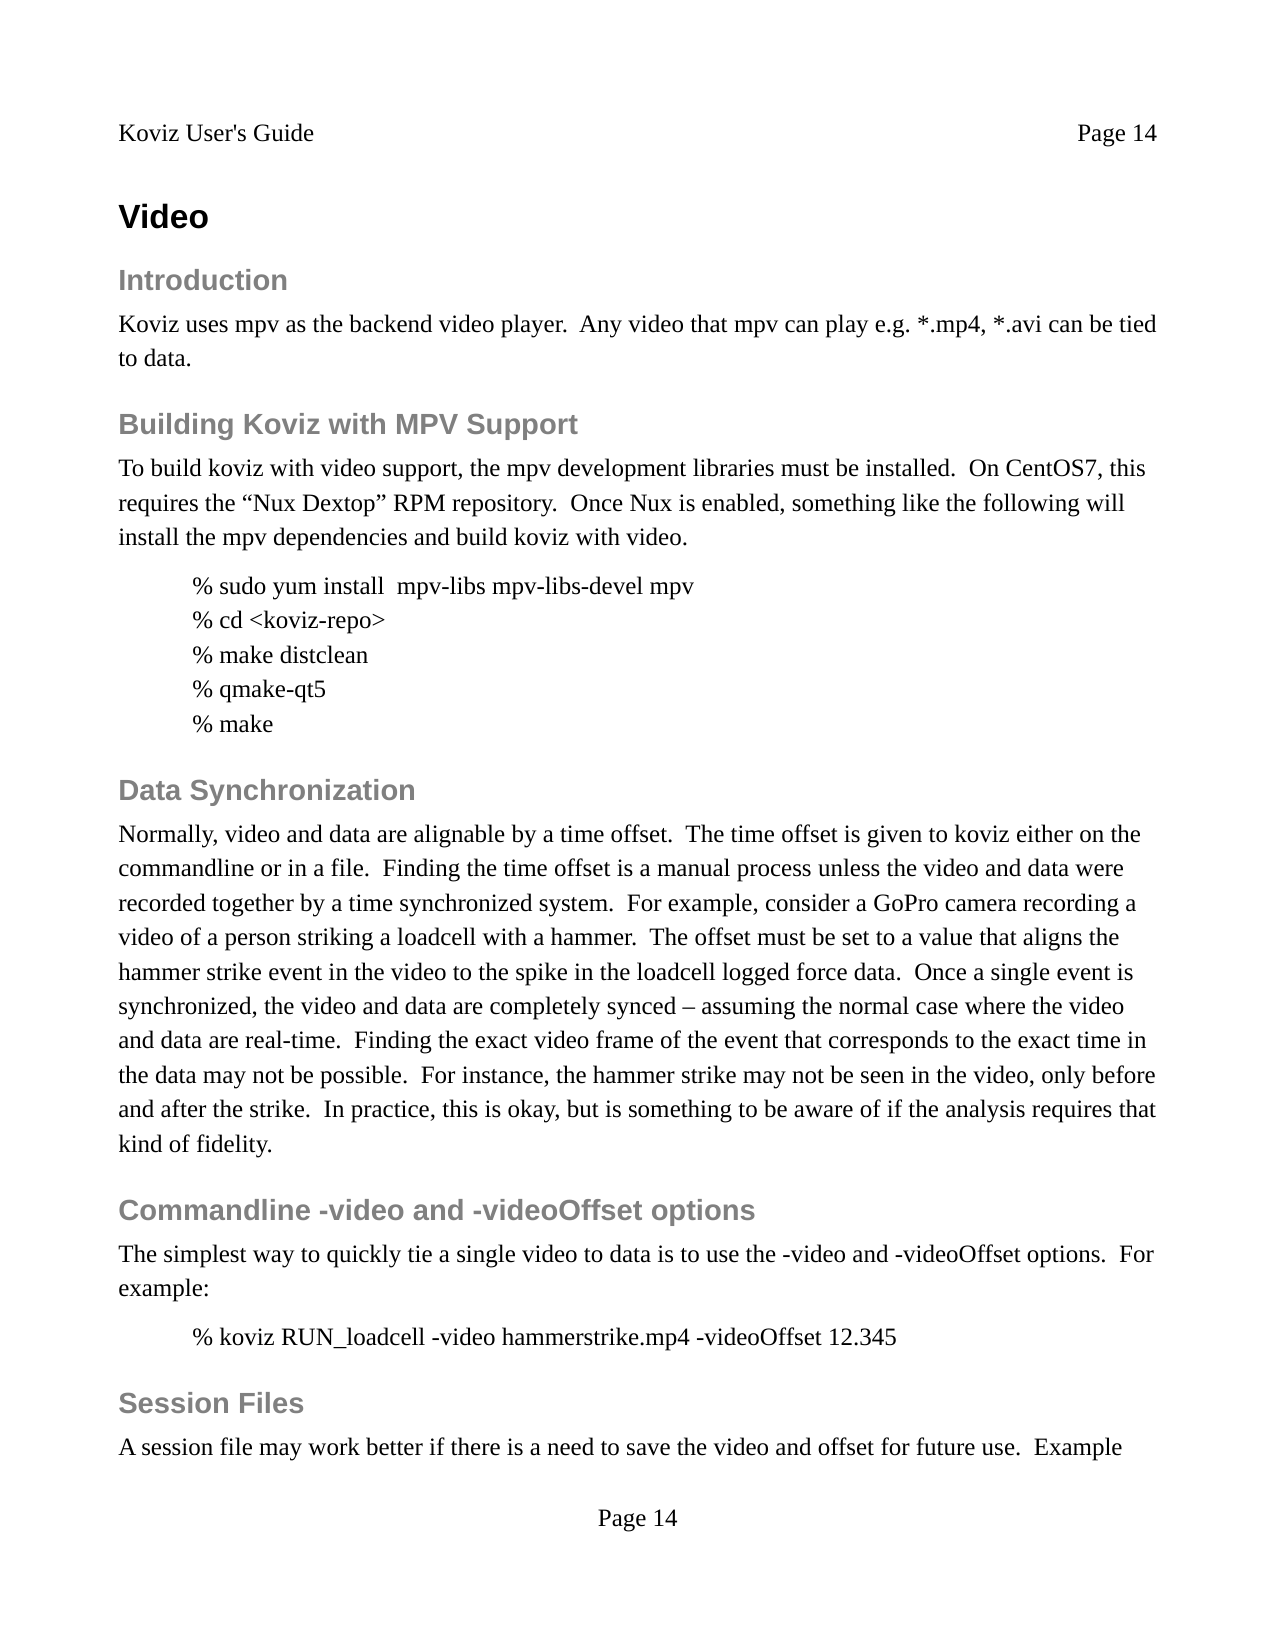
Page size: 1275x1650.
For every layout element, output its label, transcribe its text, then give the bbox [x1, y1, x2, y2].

text % sudo yum install mpv-libs mpv-libs-devel mpv % cd <koviz-repo> % make distclean % qmake-qt5 % make [192, 571, 1157, 738]
subtitle Video [118, 197, 1157, 236]
text A session file may work better if there is a need to save the video and offset for future use. Example [118, 1432, 1157, 1461]
subtitle Session Files [118, 1386, 1157, 1419]
subtitle Commandline -video and -videoOffset options [118, 1193, 1157, 1226]
subtitle Data Synchronization [118, 773, 1157, 806]
text Koviz uses mpv as the backend video player. Any video that mpv can play e.g. *.mp4, *.avi can be tied to data. [118, 309, 1157, 372]
text Normally, video and data are alignable by a time offset. The time offset is given to koviz either on the commandline or in a file. Finding the time offset is a manual process unless the video and data were recorded together by a time synchronized system. For example, consider a GoPro camera recording a video of a person striking a loadcell with a hammer. The offset must be set to a value that aligns the hammer strike event in the video to the spike in the loadcell logged force data. Once a single event is synchronized, the video and data are completely synced – assuming the normal case where the video and data are real-time. Finding the exact video frame of the event that corresponds to the exact time in the data may not be possible. For instance, the hammer strike may not be seen in the video, only before and after the strike. In practice, this is okay, but is something to be aware of if the analysis requires that kind of fidelity. [118, 819, 1157, 1158]
text To build koviz with video support, the mpv development libraries must be installed. On CentOS7, this requires the “Nux Dextop” RPM repository. Once Nux is enabled, something like the following will install the mpv dependencies and build koviz with video. [118, 453, 1157, 551]
subtitle Introduction [118, 263, 1157, 296]
text The simplest way to quickly tie a single video to data is to use the -video and -videoOffset options. For example: [118, 1239, 1157, 1302]
text % koviz RUN_loadcell -video hammerstrike.mp4 -videoOffset 12.345 [192, 1322, 1157, 1351]
subtitle Building Koviz with MPV Support [118, 407, 1157, 441]
